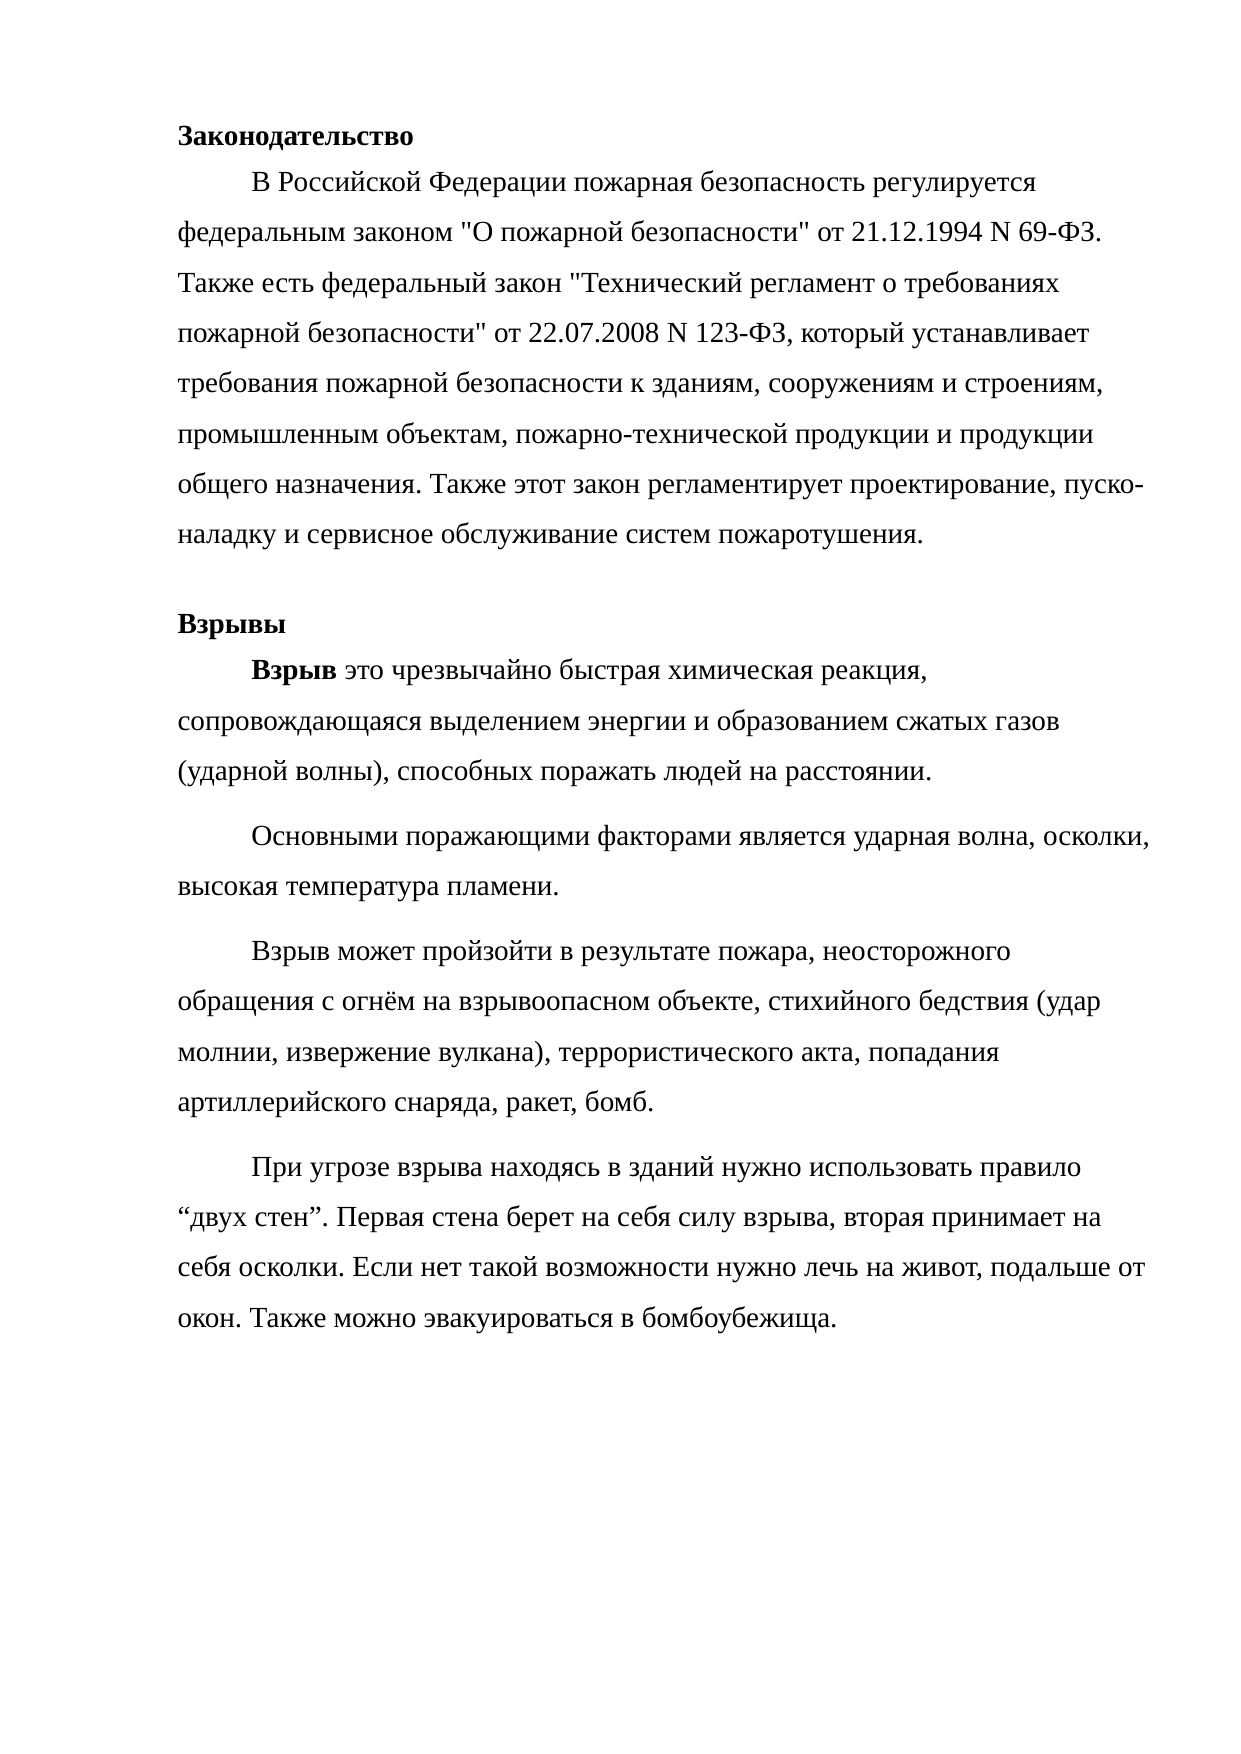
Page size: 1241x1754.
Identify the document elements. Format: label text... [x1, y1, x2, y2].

text При угрозе взрыва находясь в зданий нужно использовать правило “двух стен”. Первая стена берет на себя силу взрыва, вторая принимает на себя осколки. Если нет такой возможности нужно лечь на живот, подальше от окон. Также можно эвакуироваться в бомбоубежища. [177, 1149, 1152, 1333]
subtitle Законодательство [177, 118, 1152, 152]
text Взрыв это чрезвычайно быстрая химическая реакция, сопровождающаяся выделением энергии и образованием сжатых газов (ударной волны), способных поражать людей на расстоянии. [177, 652, 1152, 786]
text Взрыв может пройзойти в результате пожара, неосторожного обращения с огнём на взрывоопасном объекте, стихийного бедствия (удар молнии, извержение вулкана), террористического акта, попадания артиллерийского снаряда, ракет, бомб. [177, 933, 1152, 1117]
subtitle Взрывы [177, 606, 1152, 640]
text Основными поражающими факторами является ударная волна, осколки, высокая температура пламени. [177, 818, 1152, 902]
text В Российской Федерации пожарная безопасность регулируется федеральным законом "О пожарной безопасности" от 21.12.1994 N 69-ФЗ. Также есть федеральный закон "Технический регламент о требованиях пожарной безопасности" от 22.07.2008 N 123-ФЗ, который устанавливает требования пожарной безопасности к зданиям, сооружениям и строениям, промышленным объектам, пожарно-технической продукции и продукции общего назначения. Также этот закон регламентирует проектирование, пуско-наладку и сервисное обслуживание систем пожаротушения. [177, 164, 1152, 550]
